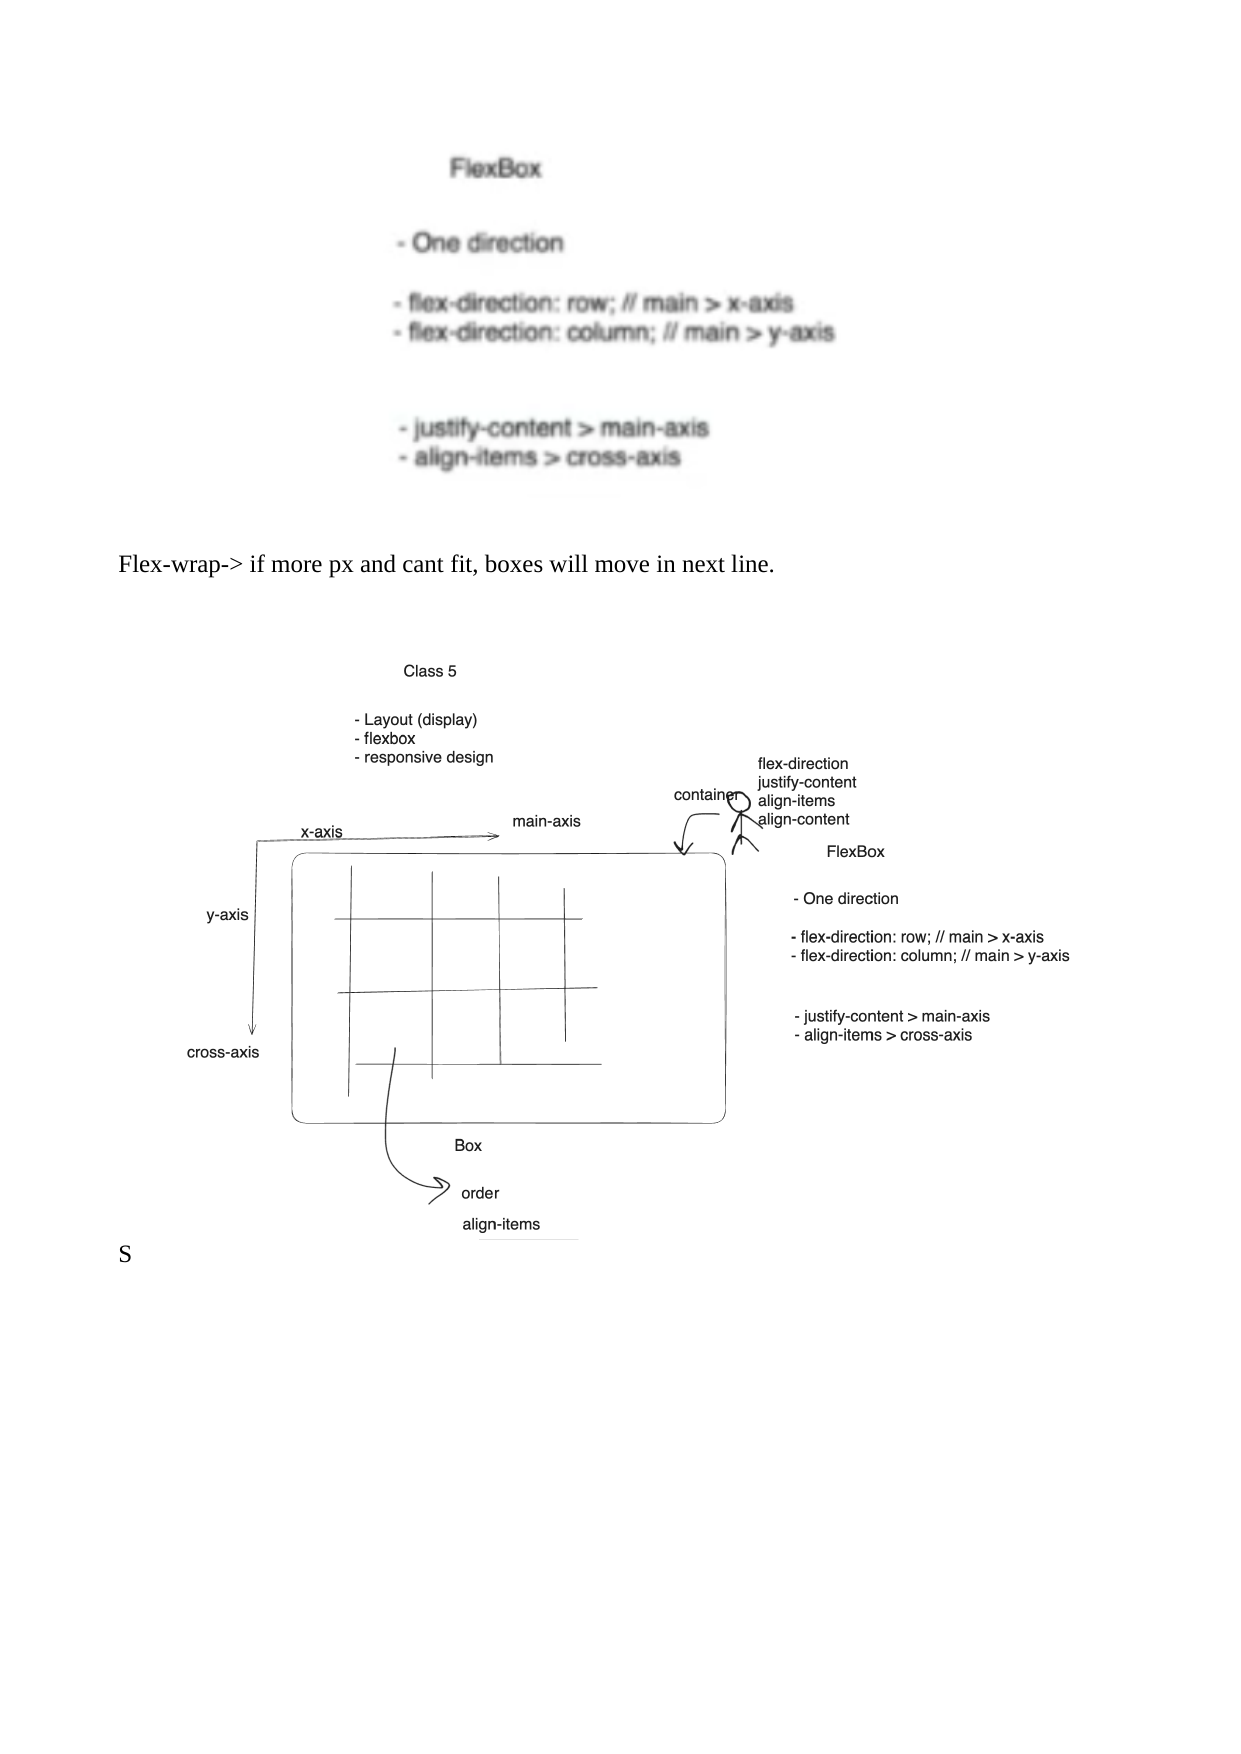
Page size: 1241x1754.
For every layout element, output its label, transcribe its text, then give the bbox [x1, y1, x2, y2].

picture [118, 635, 1123, 1240]
picture [378, 118, 862, 504]
text Flex-wrap-> if more px and cant fit, boxes will move in next line. [118, 549, 1122, 578]
text S [118, 1240, 1122, 1268]
